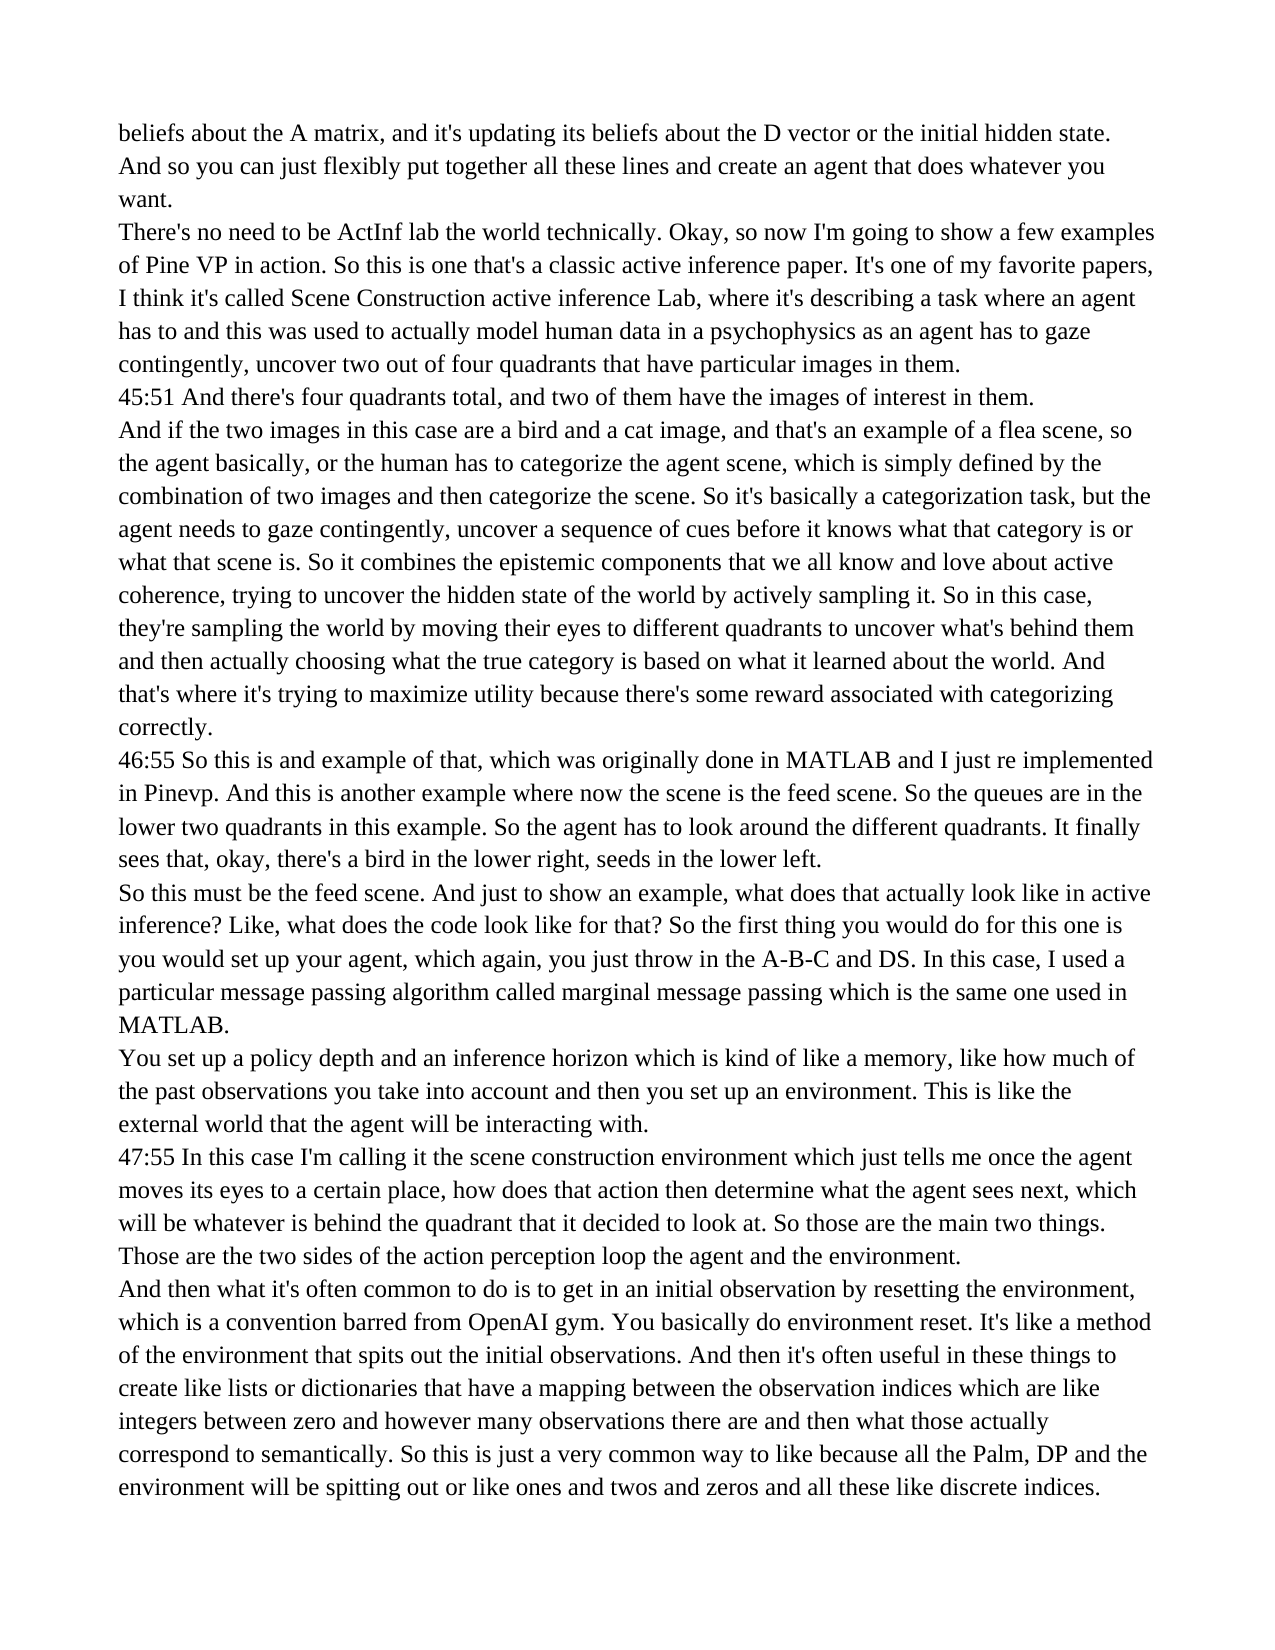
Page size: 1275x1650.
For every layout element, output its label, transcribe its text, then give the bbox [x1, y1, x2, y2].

text And then what it's often common to do is to get in an initial observation by resetting the environment, which is a convention barred from OpenAI gym. You basically do environment reset. It's like a method of the environment that spits out the initial observations. And then it's often useful in these things to create like lists or dictionaries that have a mapping between the observation indices which are like integers between zero and however many observations there are and then what those actually correspond to semantically. So this is just a very common way to like because all the Palm, DP and the environment will be spitting out or like ones and twos and zeros and all these like discrete indices. [118, 1274, 1157, 1501]
text 46:55 So this is and example of that, which was originally done in MATLAB and I just re implemented in Pinevp. And this is another example where now the scene is the feed scene. So the queues are in the lower two quadrants in this example. So the agent has to look around the different quadrants. It finally sees that, okay, there's a bird in the lower right, seeds in the lower left. [118, 746, 1157, 873]
text There's no need to be ActInf lab the world technically. Okay, so now I'm going to show a few examples of Pine VP in action. So this is one that's a classic active inference paper. It's one of my favorite papers, I think it's called Scene Construction active inference Lab, where it's describing a task where an agent has to and this was used to actually model human data in a psychophysics as an agent has to gaze contingently, uncover two out of four quadrants that have particular images in them. [118, 217, 1157, 378]
text And if the two images in this case are a bird and a cat image, and that's an example of a flea scene, so the agent basically, or the human has to categorize the agent scene, which is simply defined by the combination of two images and then categorize the scene. So it's basically a categorization task, but the agent needs to gaze contingently, uncover a sequence of cues before it knows what that category is or what that scene is. So it combines the epistemic components that we all know and love about active coherence, trying to uncover the hidden state of the world by actively sampling it. So in this case, they're sampling the world by moving their eyes to different quadrants to uncover what's behind them and then actually choosing what the true category is based on what it learned about the world. And that's where it's trying to maximize utility because there's some reward associated with categorizing correctly. [118, 415, 1157, 741]
text 45:51 And there's four quadrants total, and two of them have the images of interest in them. [118, 382, 1157, 411]
text You set up a policy depth and an inference horizon which is kind of like a memory, like how much of the past observations you take into account and then you set up an environment. This is like the external world that the agent will be interacting with. [118, 1043, 1157, 1137]
text So this must be the feed scene. And just to show an example, what does that actually look like in active inference? Like, what does the code look like for that? So the first thing you would do for this one is you would set up your agent, which again, you just throw in the A-B-C and DS. In this case, I used a particular message passing algorithm called marginal message passing which is the same one used in MATLAB. [118, 878, 1157, 1038]
text beliefs about the A matrix, and it's updating its beliefs about the D vector or the initial hidden state. And so you can just flexibly put together all these lines and create an agent that does whatever you want. [118, 118, 1157, 213]
text 47:55 In this case I'm calling it the scene construction environment which just tells me once the agent moves its eyes to a certain place, how does that action then determine what the agent sees next, which will be whatever is behind the quadrant that it decided to look at. So those are the main two things. Those are the two sides of the action perception loop the agent and the environment. [118, 1142, 1157, 1269]
